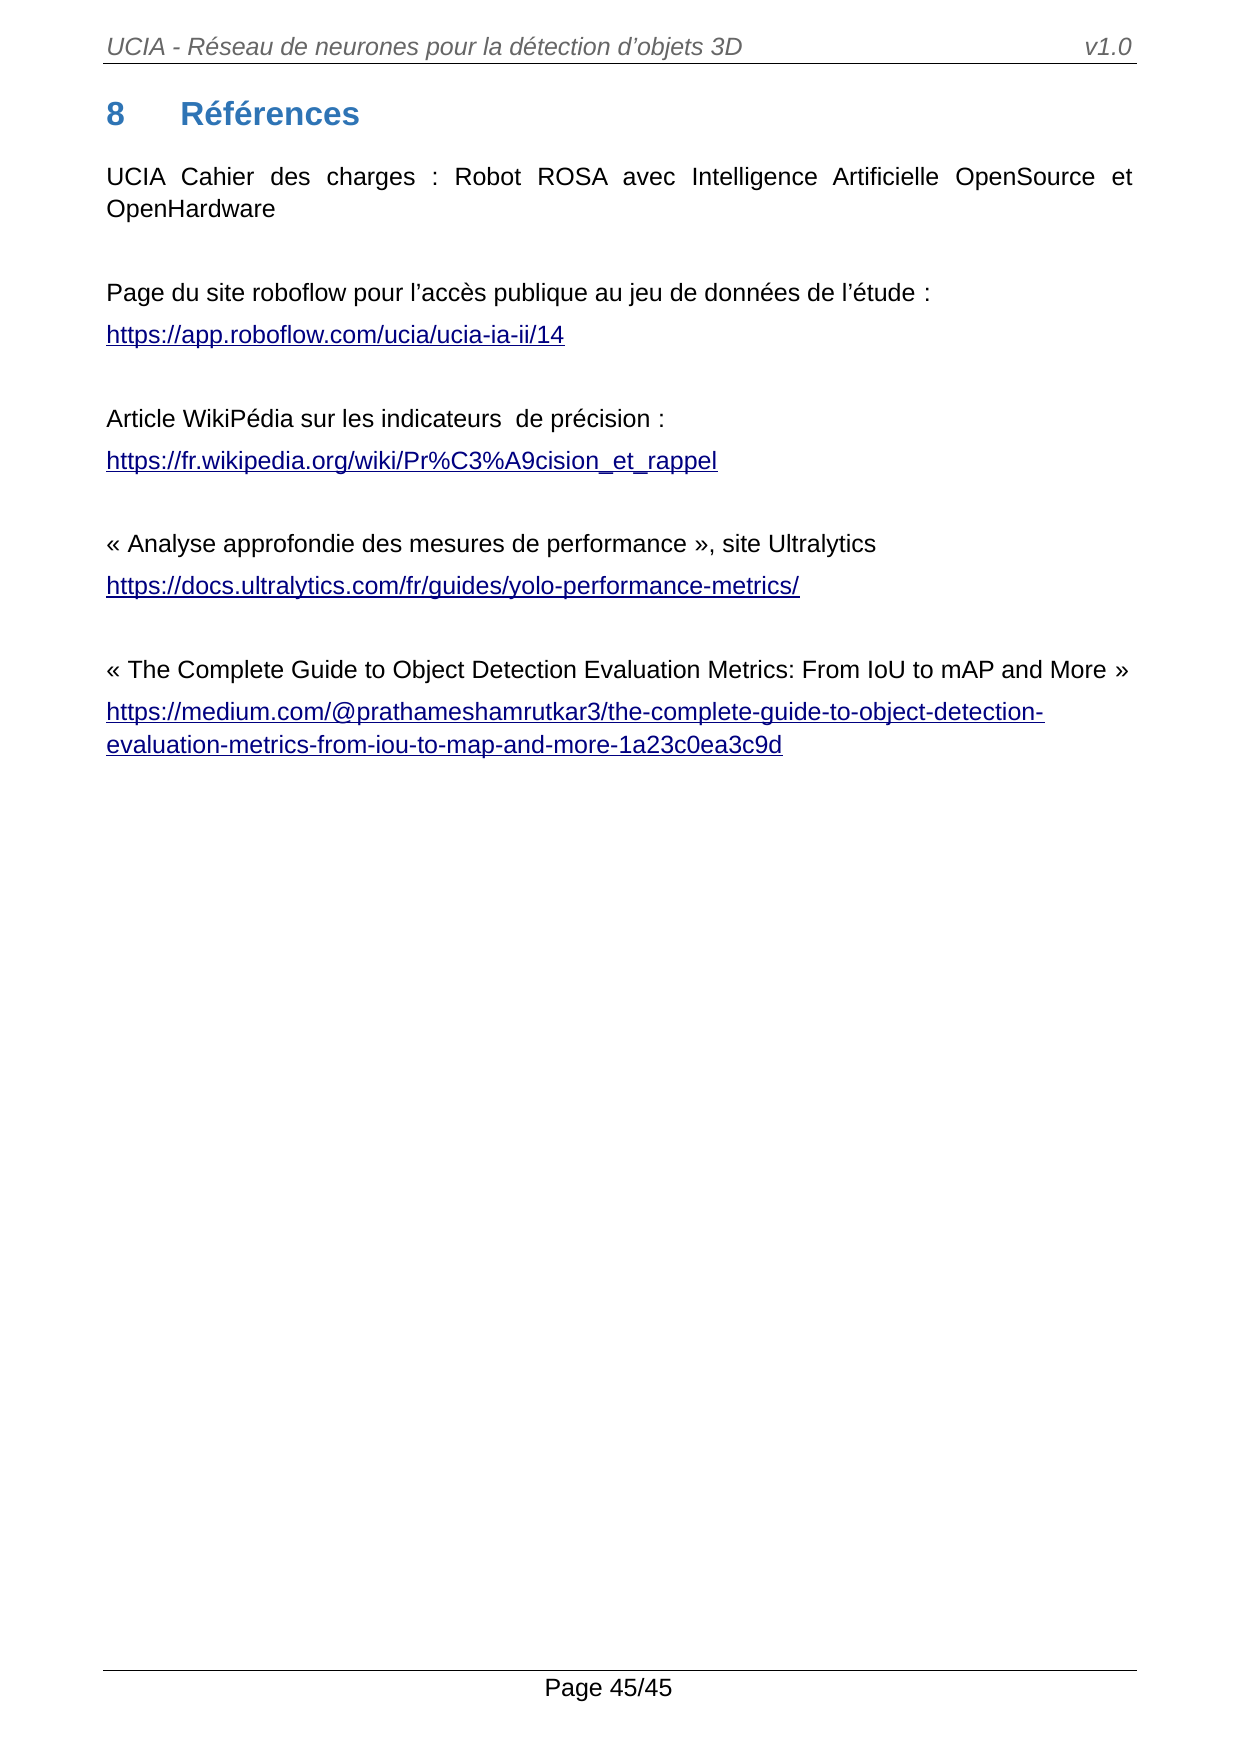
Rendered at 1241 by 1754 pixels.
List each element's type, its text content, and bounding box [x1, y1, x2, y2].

text https://fr.wikipedia.org/wiki/Pr%C3%A9cision_et_rappel [106, 446, 1134, 474]
text « Analyse approfondie des mesures de performance », site Ultralytics [106, 529, 1134, 558]
subtitle Références [106, 94, 1134, 132]
text Article WikiPédia sur les indicateurs de précision : [106, 404, 1134, 433]
text https://docs.ultralytics.com/fr/guides/yolo-performance-metrics/ [106, 571, 1134, 600]
text Page du site roboflow pour l’accès publique au jeu de données de l’étude : [106, 278, 1134, 307]
text « The Complete Guide to Object Detection Evaluation Metrics: From IoU to mAP and More » [106, 655, 1134, 684]
text https://app.roboflow.com/ucia/ucia-ia-ii/14 [106, 320, 1134, 349]
text UCIA Cahier des charges : Robot ROSA avec Intelligence Artificielle OpenSource et OpenHardware [106, 161, 1134, 223]
text https://medium.com/@prathameshamrutkar3/the-complete-guide-to-object-detection-evaluation-metrics-from-iou-to-map-and-more-1a23c0ea3c9d [106, 697, 1134, 759]
